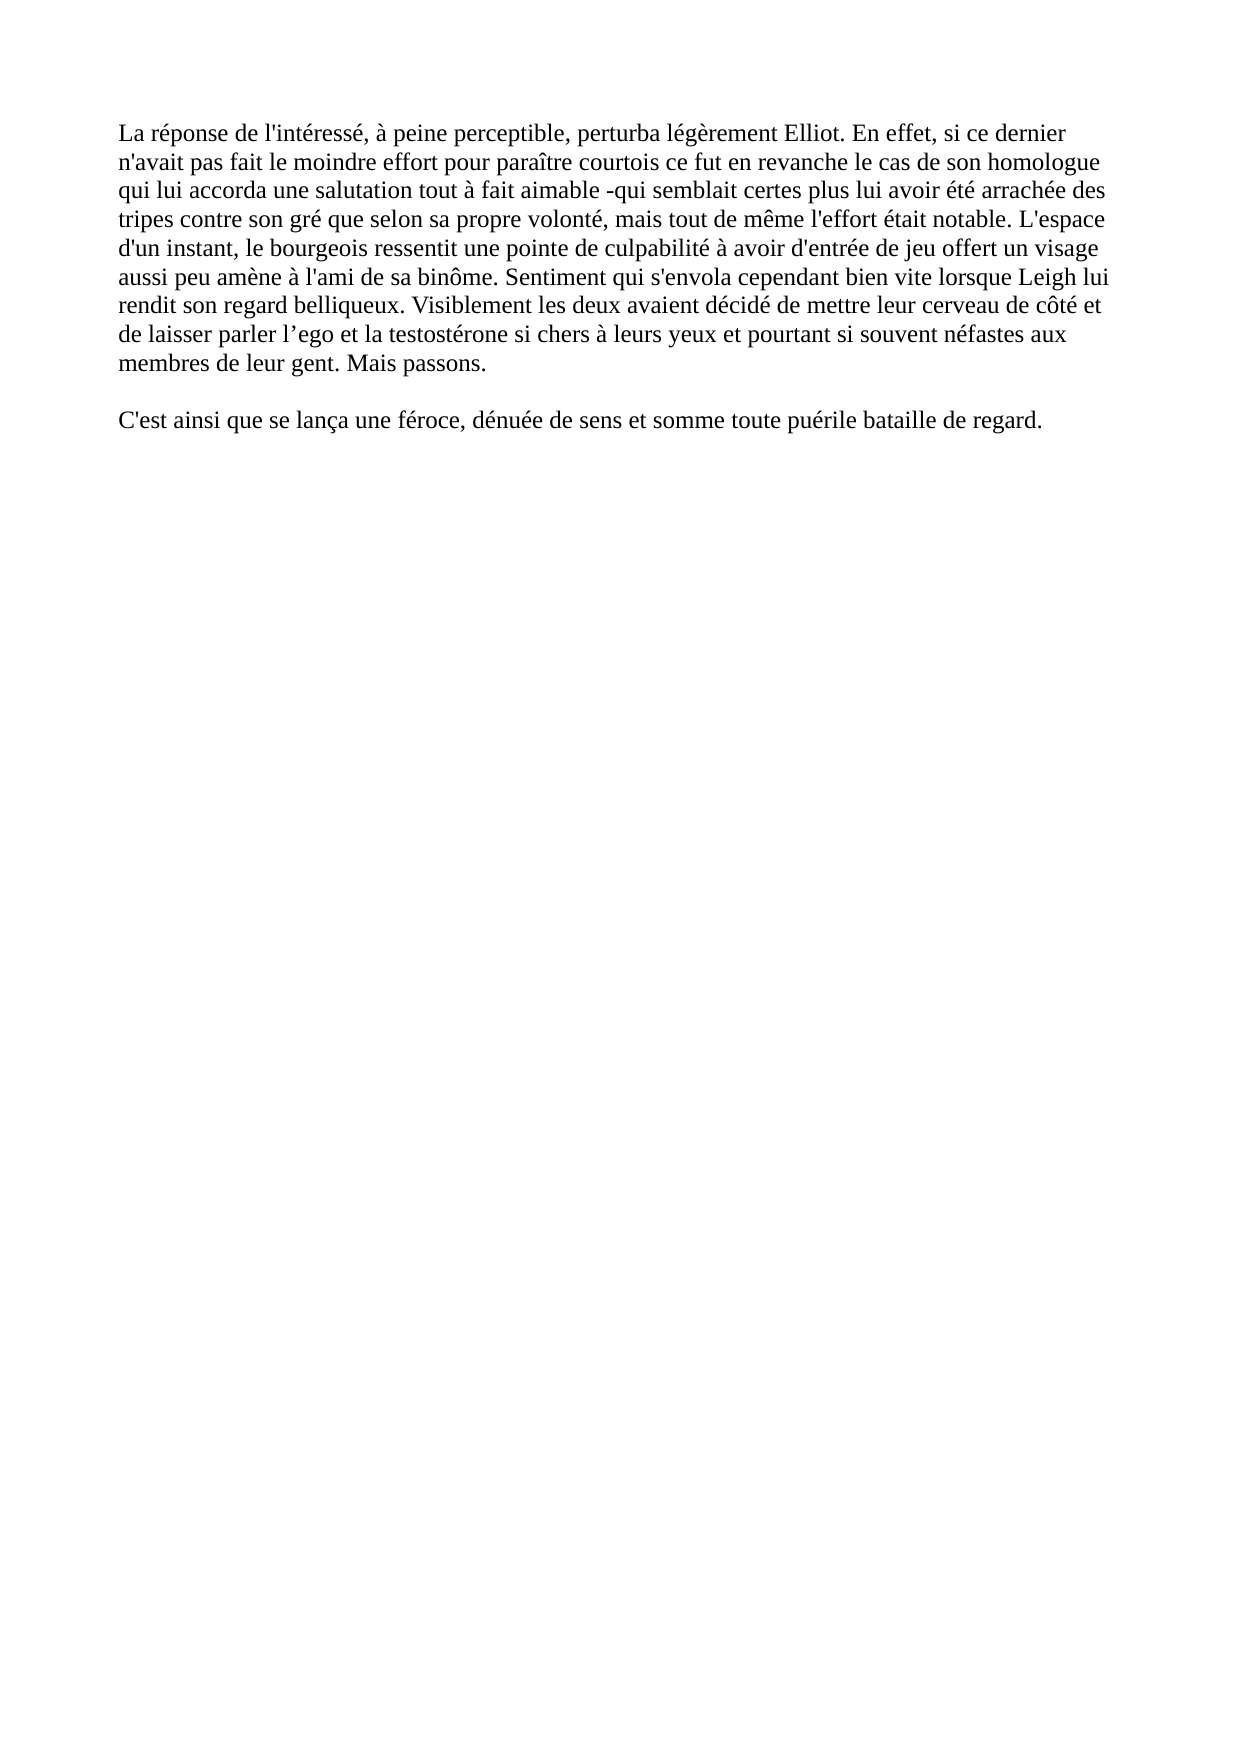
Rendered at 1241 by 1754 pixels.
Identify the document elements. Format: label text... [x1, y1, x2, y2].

text La réponse de l'intéressé, à peine perceptible, perturba légèrement Elliot. En effet, si ce dernier n'avait pas fait le moindre effort pour paraître courtois ce fut en revanche le cas de son homologue qui lui accorda une salutation tout à fait aimable -qui semblait certes plus lui avoir été arrachée des tripes contre son gré que selon sa propre volonté, mais tout de même l'effort était notable. L'espace d'un instant, le bourgeois ressentit une pointe de culpabilité à avoir d'entrée de jeu offert un visage aussi peu amène à l'ami de sa binôme. Sentiment qui s'envola cependant bien vite lorsque Leigh lui rendit son regard belliqueux. Visiblement les deux avaient décidé de mettre leur cerveau de côté et de laisser parler l’ego et la testostérone si chers à leurs yeux et pourtant si souvent néfastes aux membres de leur gent. Mais passons. [118, 118, 1122, 377]
text C'est ainsi que se lança une féroce, dénuée de sens et somme toute puérile bataille de regard. [118, 406, 1122, 434]
